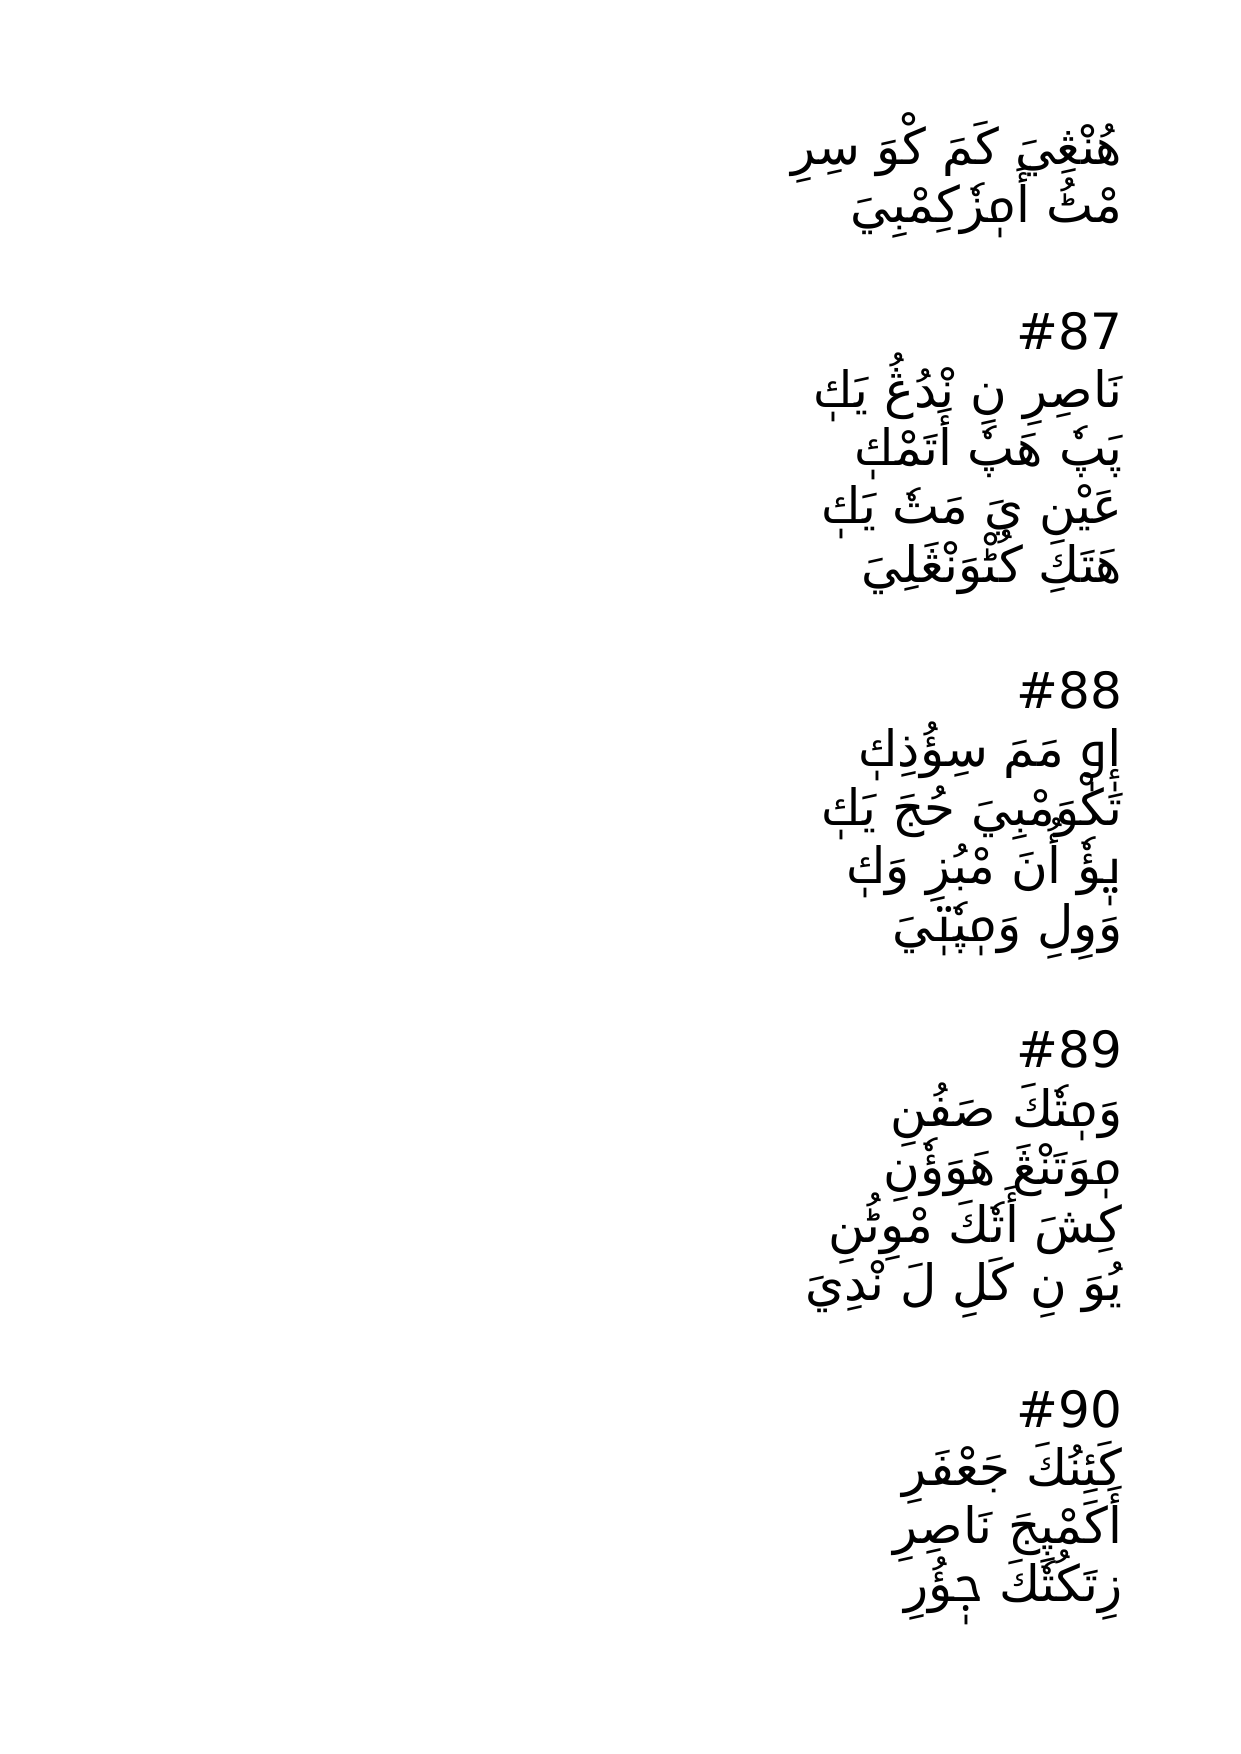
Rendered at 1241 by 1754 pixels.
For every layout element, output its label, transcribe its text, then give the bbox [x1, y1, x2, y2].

text پَپٗ هَپٗ أَتَمْكٖ [118, 419, 1122, 477]
text يٖؤٗ أُنَ مْبُزِ وَكٖ [118, 837, 1122, 895]
text مْٹُ أَمٖزٗكِمْبِيَ [118, 176, 1122, 234]
text إٖوٖ مَمَ سِؤُذِكٖ [118, 720, 1122, 778]
text مٖوَتَنْڠَ هَوَؤٗنِ [118, 1138, 1122, 1196]
text كَئِنُكَ جَعْفَرِ [118, 1439, 1122, 1497]
text #88 [118, 662, 1122, 720]
text #87 [118, 303, 1122, 361]
text زِتَكُتٗكَ جٖؤُرِ [118, 1555, 1122, 1613]
text عَيْنِ يَ مَتٗ يَكٖ [118, 477, 1122, 536]
text #90 [118, 1381, 1122, 1439]
text وَمٖتٗكَ صَفُنِ [118, 1079, 1122, 1138]
text تَكْوَمْبِيَ حُجَ يَكٖ [118, 778, 1122, 837]
text نَاصِرِ نِ نْدُڠُ يَكٖ [118, 361, 1122, 419]
text هَتَكِ كُٹْوَنْڠَلِيَ [118, 536, 1122, 594]
text #89 [118, 1021, 1122, 1079]
text أَكَمْپِجَ نَاصِرِ [118, 1497, 1122, 1555]
text كِشَ أَتٗكَ مْوِٹُنِ [118, 1196, 1122, 1254]
text هُنْڠِيَ كَمَ كْوَ سِرِ [118, 118, 1122, 176]
text يُوَ نِ كَلِ لَ نْدِيَ [118, 1254, 1122, 1312]
text وَوِلِ وَمٖپٗتٖيَ [118, 895, 1122, 953]
